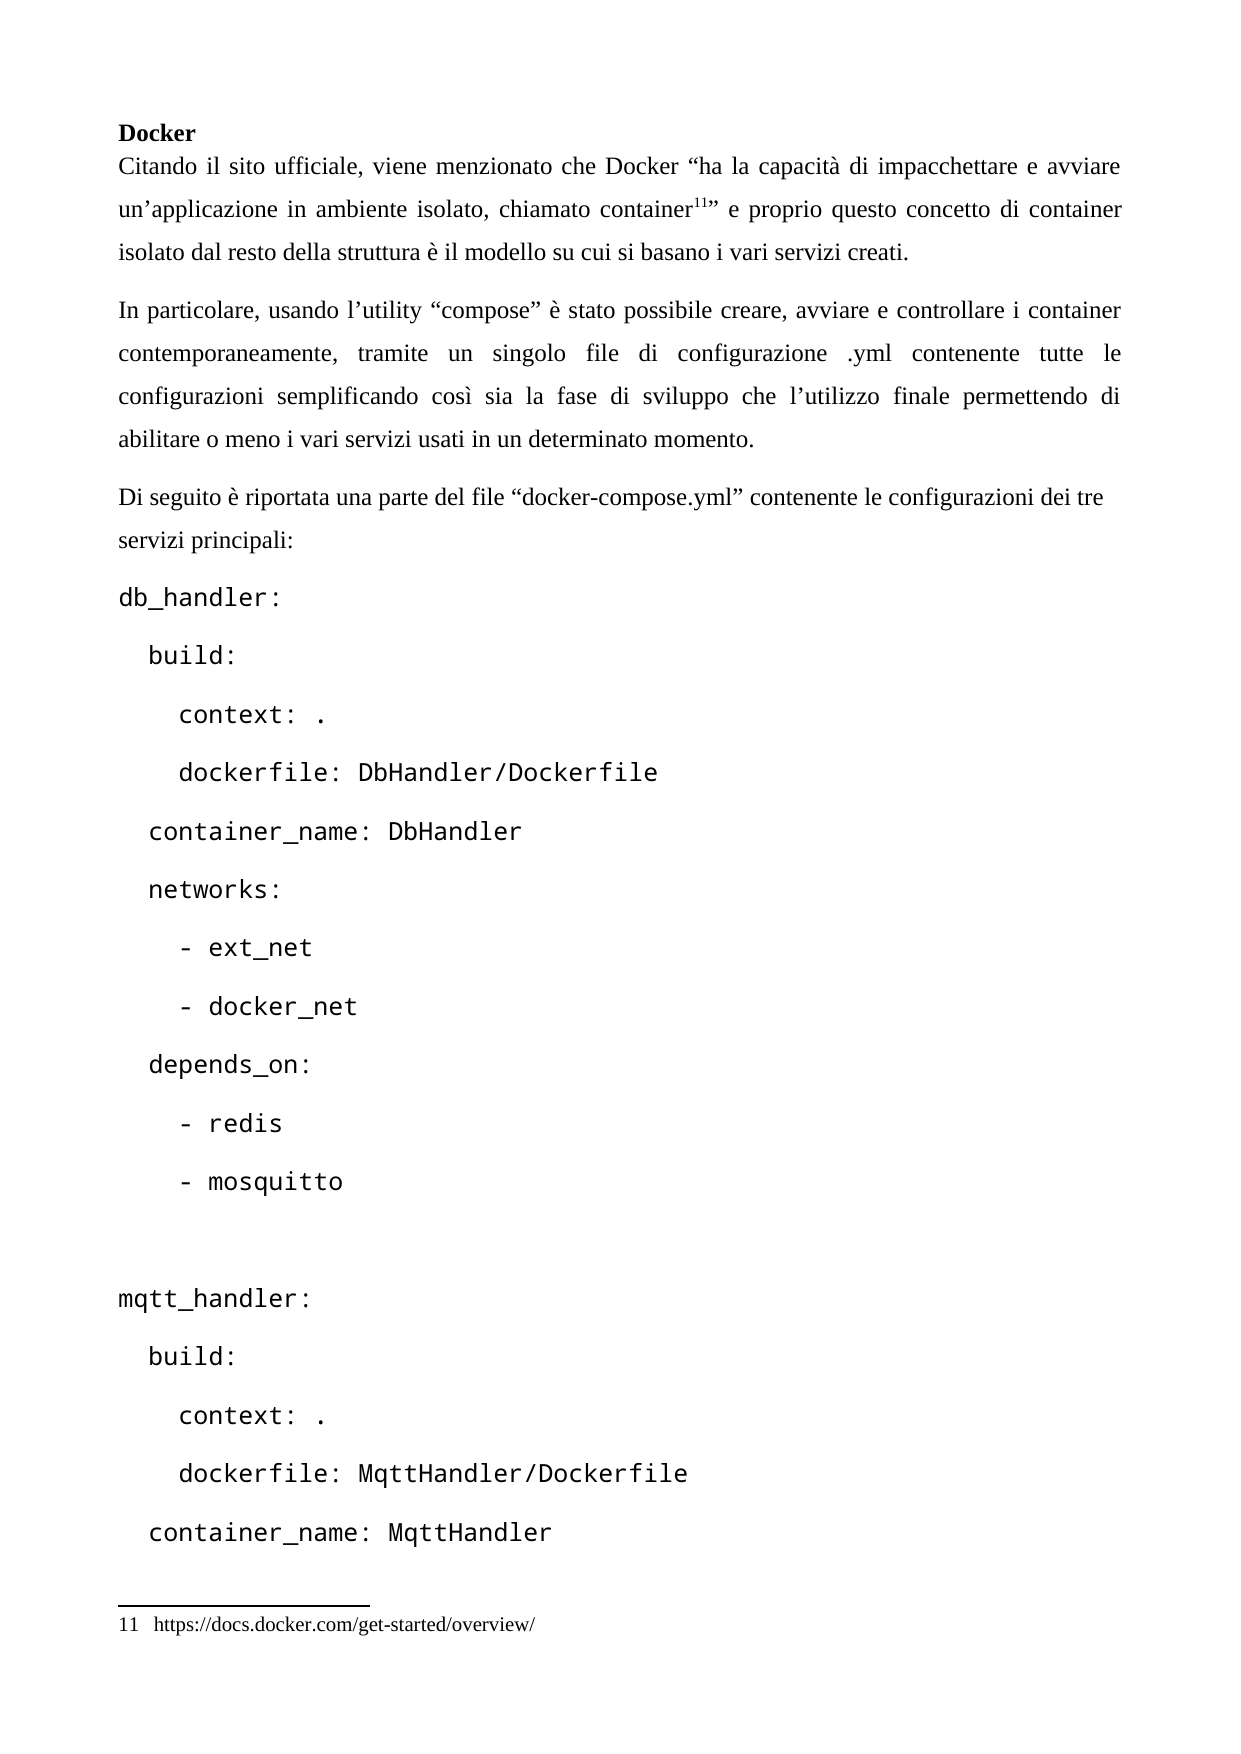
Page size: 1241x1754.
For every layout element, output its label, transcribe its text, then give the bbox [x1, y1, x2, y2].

text In particolare, usando l’utility “compose” è stato possibile creare, avviare e controllare i container contemporaneamente, tramite un singolo file di configurazione .yml contenente tutte le configurazioni semplificando così sia la fase di sviluppo che l’utilizzo finale permettendo di abilitare o meno i vari servizi usati in un determinato momento. [118, 295, 1122, 453]
text container_name: MqttHandler [118, 1518, 1122, 1547]
text dockerfile: MqttHandler/Dockerfile [118, 1459, 1122, 1489]
text context: . [118, 700, 1122, 729]
text https://docs.docker.com/get-started/overview/ [118, 1612, 1122, 1636]
text dockerfile: DbHandler/Dockerfile [118, 758, 1122, 787]
text build: [118, 1343, 1122, 1372]
text context: . [118, 1401, 1122, 1430]
text - ext_net [118, 933, 1122, 963]
text - docker_net [118, 992, 1122, 1021]
text build: [118, 641, 1122, 671]
text Citando il sito ufficiale, viene menzionato che Docker “ha la capacità di impacchettare e avviare un’applicazione in ambiente isolato, chiamato container” e proprio questo concetto di container isolato dal resto della struttura è il modello su cui si basano i vari servizi creati. [118, 151, 1122, 266]
text mqtt_handler: [118, 1284, 1122, 1313]
text - redis [118, 1109, 1122, 1138]
text depends_on: [118, 1050, 1122, 1080]
text - mosquitto [118, 1167, 1122, 1197]
text db_handler: [118, 583, 1122, 612]
text networks: [118, 875, 1122, 904]
text container_name: DbHandler [118, 817, 1122, 846]
subtitle Docker [118, 118, 1122, 147]
text Di seguito è riportata una parte del file “docker-compose.yml” contenente le configurazioni dei tre servizi principali: [118, 482, 1122, 554]
